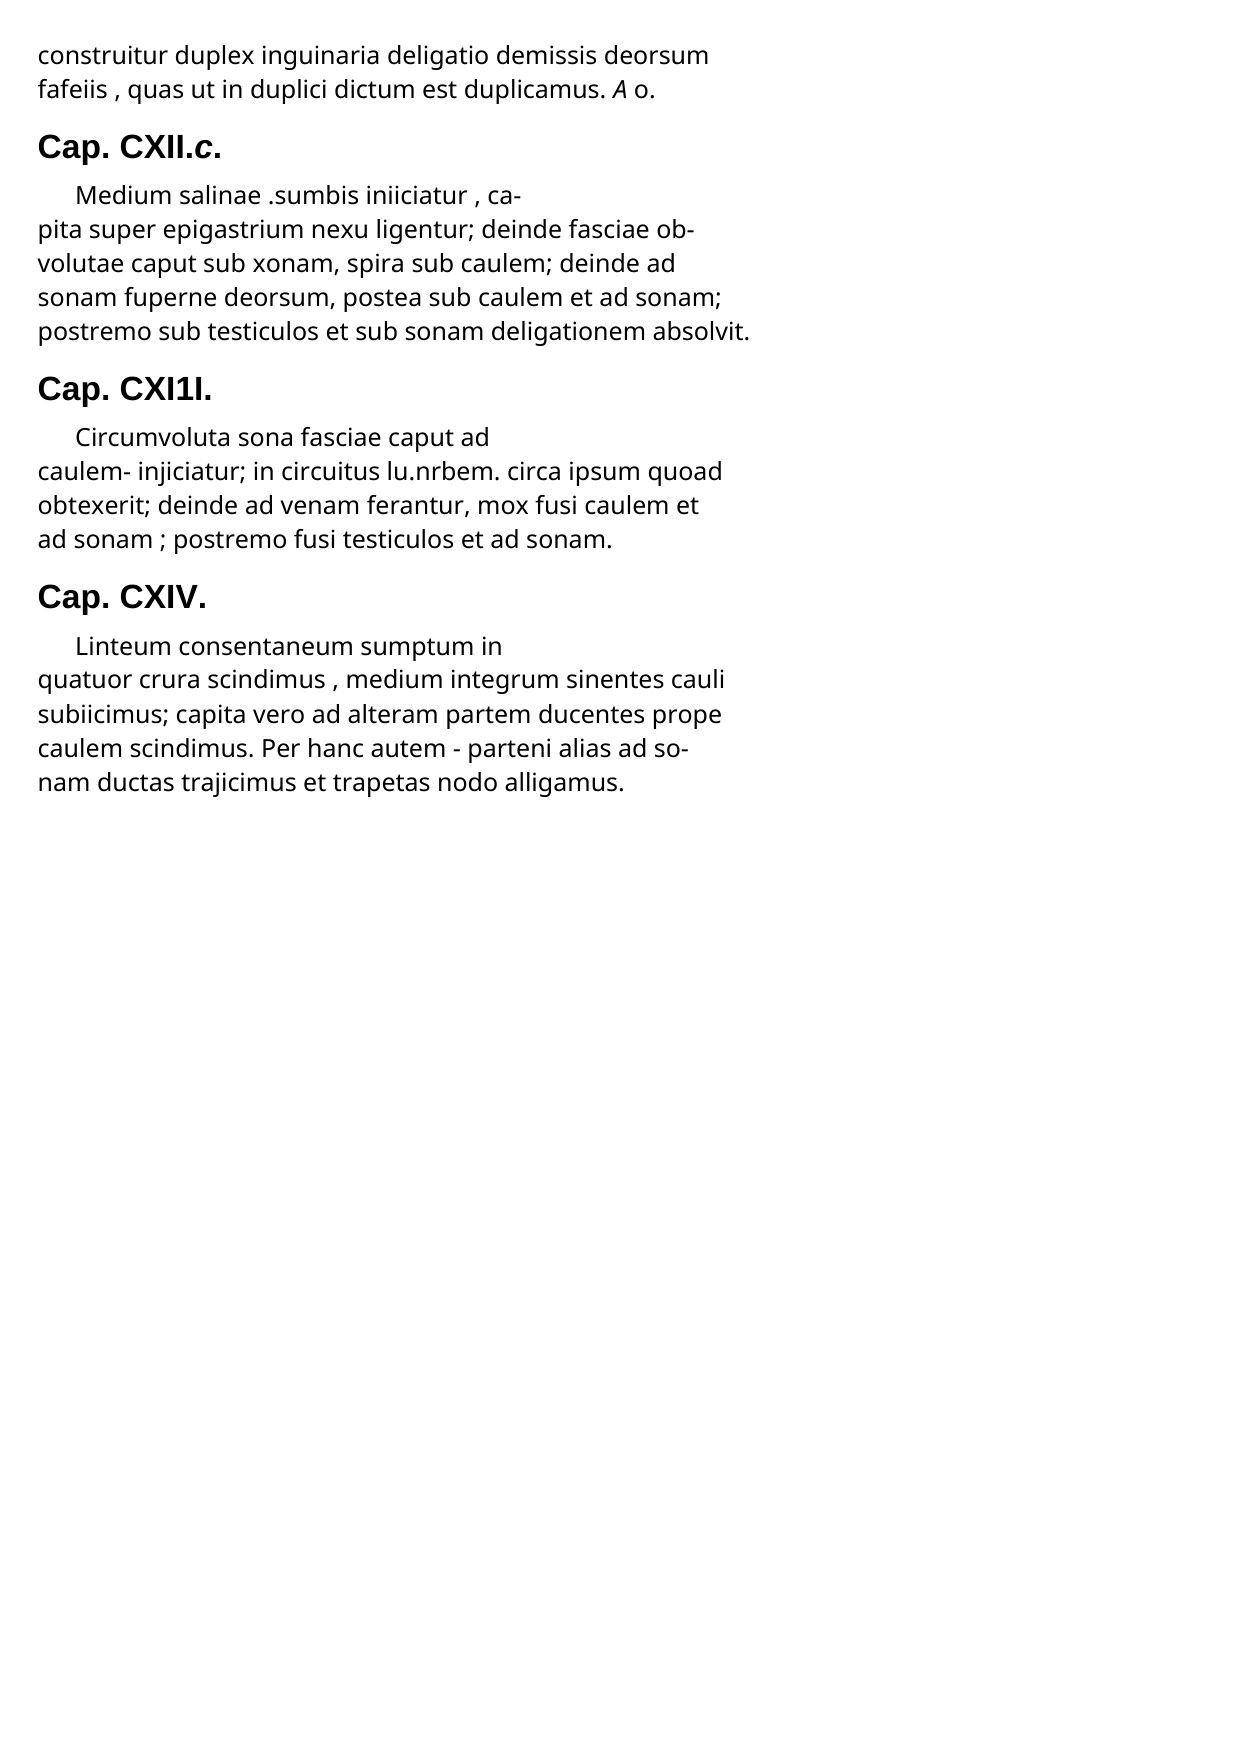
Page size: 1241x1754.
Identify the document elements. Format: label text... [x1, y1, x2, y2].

subtitle Cap. CXI1I. [37, 369, 1203, 407]
text Circumvoluta sona fasciae caput ad caulem- injiciatur; in circuitus lu.nrbem. circa ipsum quoad obtexerit; deinde ad venam ferantur, mox fusi caulem et ad sonam ; postremo fusi testiculos et ad sonam. [37, 420, 1203, 556]
text construitur duplex inguinaria deligatio demissis deorsum fafeiis , quas ut in duplici dictum est duplicamus. A o. [37, 37, 1203, 106]
text Medium salinae .sumbis iniiciatur , ca- pita super epigastrium nexu ligentur; deinde fasciae ob- volutae caput sub xonam, spira sub caulem; deinde ad sonam fuperne deorsum, postea sub caulem et ad sonam; postremo sub testiculos et sub sonam deligationem absolvit. [37, 178, 1203, 348]
text Linteum consentaneum sumptum in quatuor crura scindimus , medium integrum sinentes cauli subiicimus; capita vero ad alteram partem ducentes prope caulem scindimus. Per hanc autem - parteni alias ad so- nam ductas trajicimus et trapetas nodo alligamus. [37, 628, 1203, 798]
subtitle Cap. CXIV. [37, 577, 1203, 616]
subtitle Cap. CXII.c. [37, 126, 1203, 165]
